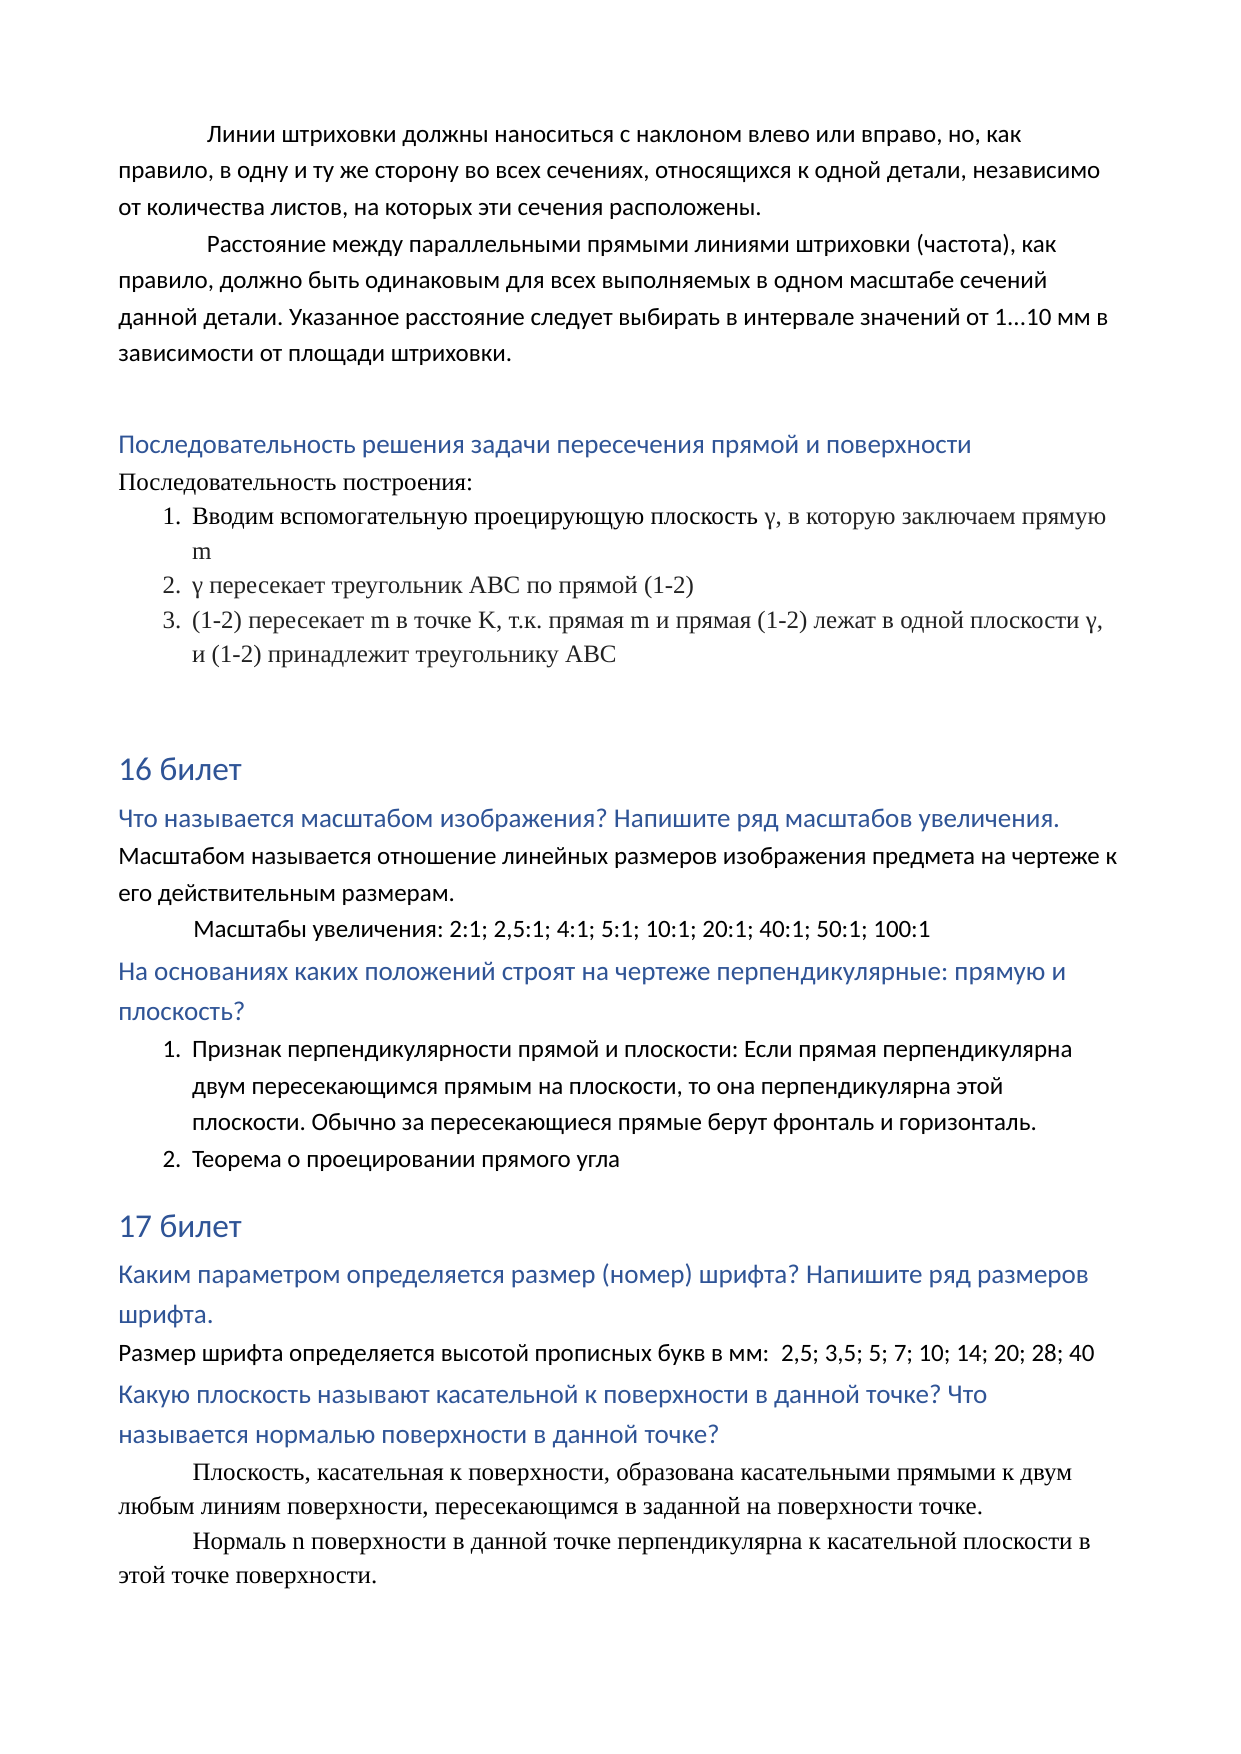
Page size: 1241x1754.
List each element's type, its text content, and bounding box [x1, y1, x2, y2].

text Плоскость, касательная к поверхности, образована касательными прямыми к двум любым линиям поверхности, пересекающимся в заданной на поверхности точке. [118, 1457, 1122, 1520]
subtitle Что называется масштабом изображения? Напишите ряд масштабов увеличения. [118, 801, 1122, 834]
text Размер шрифта определяется высотой прописных букв в мм: 2,5; 3,5; 5; 7; 10; 14; 20; 28; 40 [118, 1337, 1122, 1367]
subtitle 16 билет [118, 748, 1122, 788]
text Линии штриховки должны наноситься с наклоном влево или вправо, но, как правило, в одну и ту же сторону во всех сечениях, относящихся к одной детали, независимо от количества листов, на которых эти сечения расположены. [118, 118, 1122, 222]
list Вводим вспомогательную проецирующую плоскость γ, в которую заключаем прямую m [162, 501, 1122, 564]
list (1-2) пересекает m в точке K, т.к. прямая m и прямая (1-2) лежат в одной плоскости γ, и (1-2) принадлежит треугольнику ABC [162, 605, 1122, 668]
text Масштабы увеличения: 2:1; 2,5:1; 4:1; 5:1; 10:1; 20:1; 40:1; 50:1; 100:1 [118, 913, 1122, 944]
list Теорема о проецировании прямого угла [162, 1143, 1122, 1174]
subtitle На основаниях каких положений строят на чертеже перпендикулярные: прямую и плоскость? [118, 954, 1122, 1027]
text Последовательность построения: [118, 467, 1122, 496]
text Масштабом называется отношение линейных размеров изображения предмета на чертеже к его действительным размерам. [118, 840, 1122, 907]
text Расстояние между параллельными прямыми линиями штриховки (частота), как правило, должно быть одинаковым для всех выполняемых в одном масштабе сечений данной детали. Указанное расстояние следует выбирать в интервале значений от 1...10 мм в зависимости от площади штриховки. [118, 228, 1122, 368]
text Нормаль n поверхности в данной точке перпендикулярна к касательной плоскости в этой точке поверхности. [118, 1526, 1122, 1589]
subtitle Какую плоскость называют касательной к поверхности в данной точке? Что называется нормалью поверхности в данной точке? [118, 1378, 1122, 1450]
subtitle Последовательность решения задачи пересечения прямой и поверхности [118, 427, 1122, 460]
subtitle Каким параметром определяется размер (номер) шрифта? Напишите ряд размеров шрифта. [118, 1258, 1122, 1330]
subtitle 17 билет [118, 1205, 1122, 1245]
list γ пересекает треугольник ABC по прямой (1-2) [162, 570, 1122, 599]
list Признак перпендикулярности прямой и плоскости: Если прямая перпендикулярна двум пересекающимся прямым на плоскости, то она перпендикулярна этой плоскости. Обычно за пересекающиеся прямые берут фронталь и горизонталь. [162, 1033, 1122, 1137]
